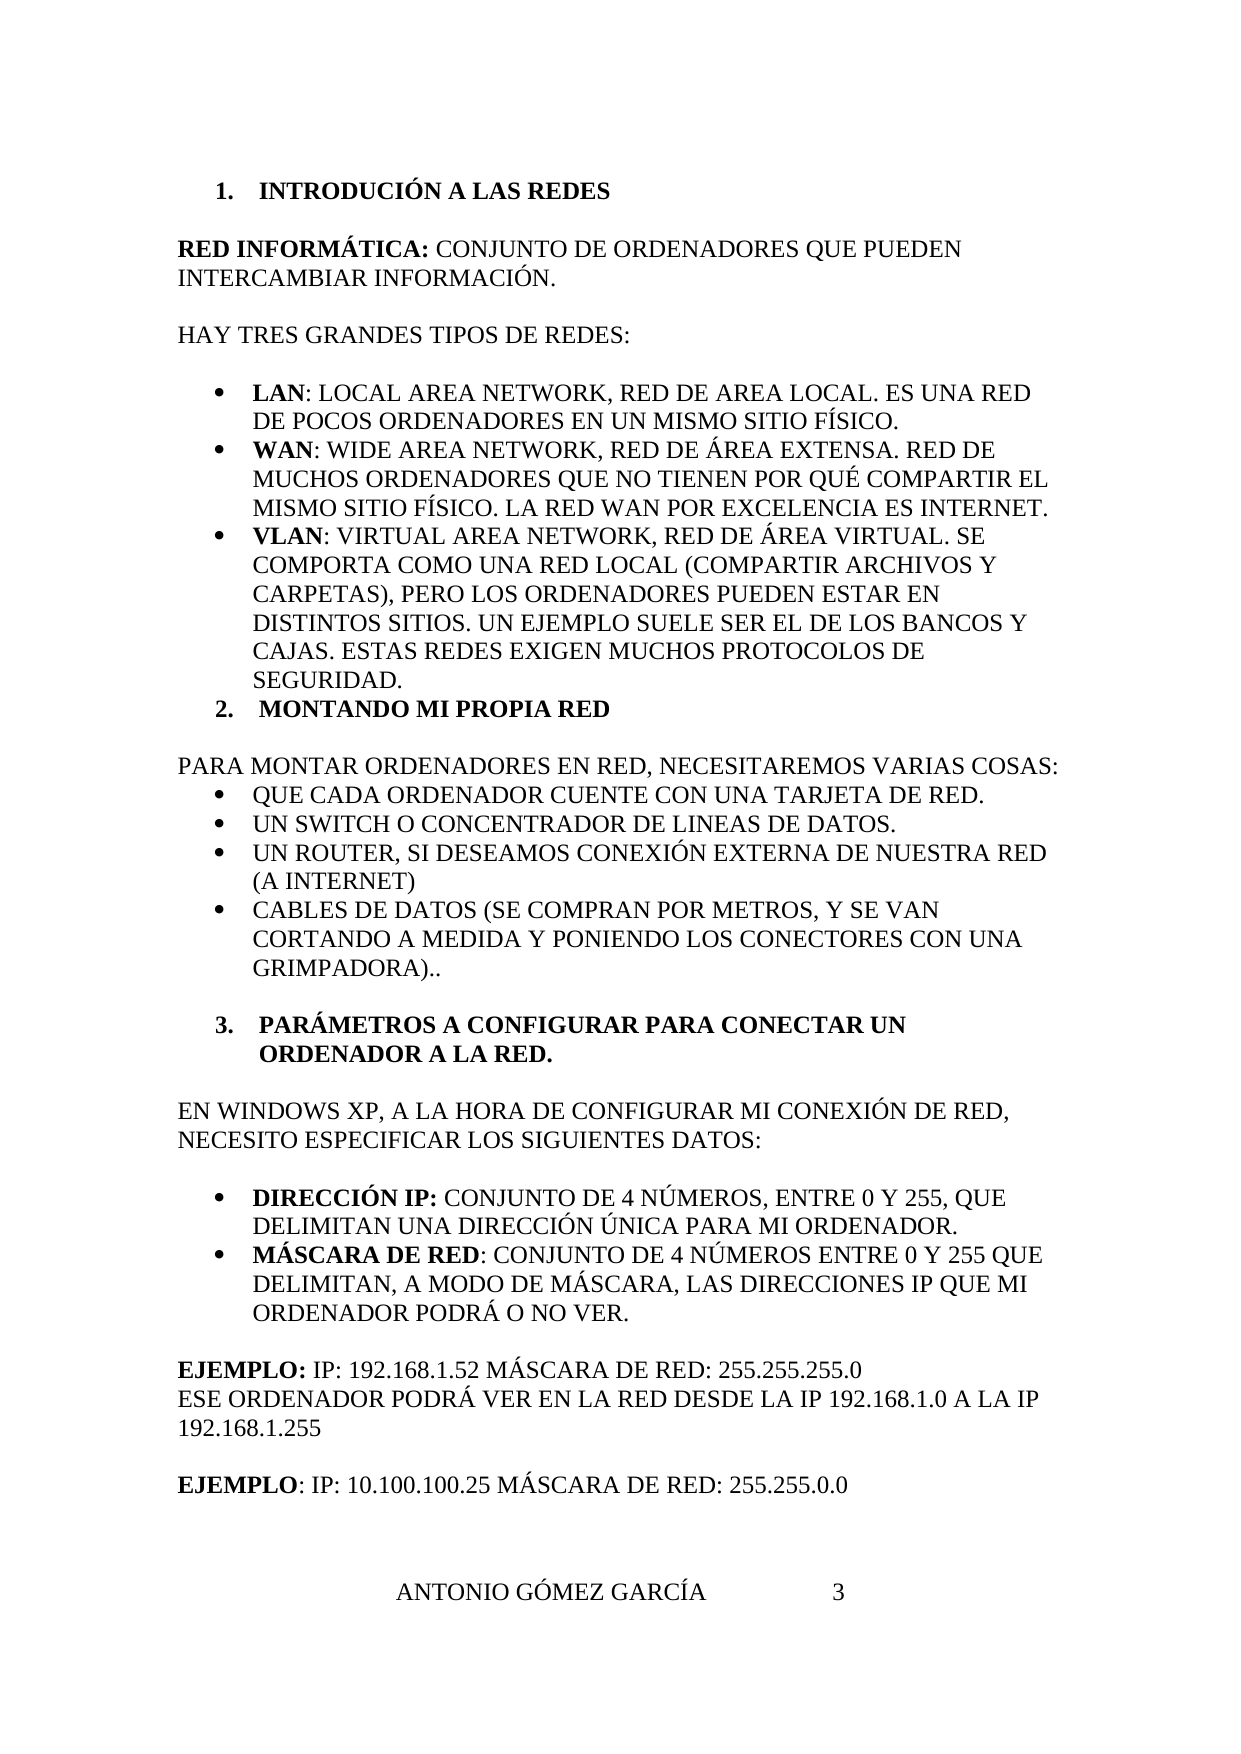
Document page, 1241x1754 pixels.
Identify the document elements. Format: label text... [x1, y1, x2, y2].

list VLAN: VIRTUAL AREA NETWORK, RED DE ÁREA VIRTUAL. SE COMPORTA COMO UNA RED LOCAL (COMPARTIR ARCHIVOS Y CARPETAS), PERO LOS ORDENADORES PUEDEN ESTAR EN DISTINTOS SITIOS. UN EJEMPLO SUELE SER EL DE LOS BANCOS Y CAJAS. ESTAS REDES EXIGEN MUCHOS PROTOCOLOS DE SEGURIDAD. [215, 521, 1063, 694]
list DIRECCIÓN IP: CONJUNTO DE 4 NÚMEROS, ENTRE 0 Y 255, QUE DELIMITAN UNA DIRECCIÓN ÚNICA PARA MI ORDENADOR. [215, 1183, 1063, 1240]
list LAN: LOCAL AREA NETWORK, RED DE AREA LOCAL. ES UNA RED DE POCOS ORDENADORES EN UN MISMO SITIO FÍSICO. [215, 378, 1063, 435]
text ESE ORDENADOR PODRÁ VER EN LA RED DESDE LA IP 192.168.1.0 A LA IP 192.168.1.255 [177, 1384, 1063, 1441]
list UN SWITCH O CONCENTRADOR DE LINEAS DE DATOS. [215, 809, 1063, 838]
text EN WINDOWS XP, A LA HORA DE CONFIGURAR MI CONEXIÓN DE RED, NECESITO ESPECIFICAR LOS SIGUIENTES DATOS: [177, 1096, 1063, 1154]
list CABLES DE DATOS (SE COMPRAN POR METROS, Y SE VAN CORTANDO A MEDIDA Y PONIENDO LOS CONECTORES CON UNA GRIMPADORA).. [215, 895, 1063, 981]
text RED INFORMÁTICA: CONJUNTO DE ORDENADORES QUE PUEDEN INTERCAMBIAR INFORMACIÓN. [177, 234, 1063, 291]
list UN ROUTER, SI DESEAMOS CONEXIÓN EXTERNA DE NUESTRA RED (A INTERNET) [215, 838, 1063, 895]
text EJEMPLO: IP: 10.100.100.25 MÁSCARA DE RED: 255.255.0.0 [177, 1470, 1063, 1499]
list WAN: WIDE AREA NETWORK, RED DE ÁREA EXTENSA. RED DE MUCHOS ORDENADORES QUE NO TIENEN POR QUÉ COMPARTIR EL MISMO SITIO FÍSICO. LA RED WAN POR EXCELENCIA ES INTERNET. [215, 435, 1063, 521]
list QUE CADA ORDENADOR CUENTE CON UNA TARJETA DE RED. [215, 780, 1063, 809]
list MONTANDO MI PROPIA RED [215, 694, 1063, 723]
text PARA MONTAR ORDENADORES EN RED, NECESITAREMOS VARIAS COSAS: [177, 751, 1063, 780]
text HAY TRES GRANDES TIPOS DE REDES: [177, 320, 1063, 349]
list PARÁMETROS A CONFIGURAR PARA CONECTAR UN ORDENADOR A LA RED. [215, 1010, 1063, 1068]
text EJEMPLO: IP: 192.168.1.52 MÁSCARA DE RED: 255.255.255.0 [177, 1355, 1063, 1384]
list MÁSCARA DE RED: CONJUNTO DE 4 NÚMEROS ENTRE 0 Y 255 QUE DELIMITAN, A MODO DE MÁSCARA, LAS DIRECCIONES IP QUE MI ORDENADOR PODRÁ O NO VER. [215, 1240, 1063, 1326]
list INTRODUCIÓN A LAS REDES [215, 176, 1063, 205]
